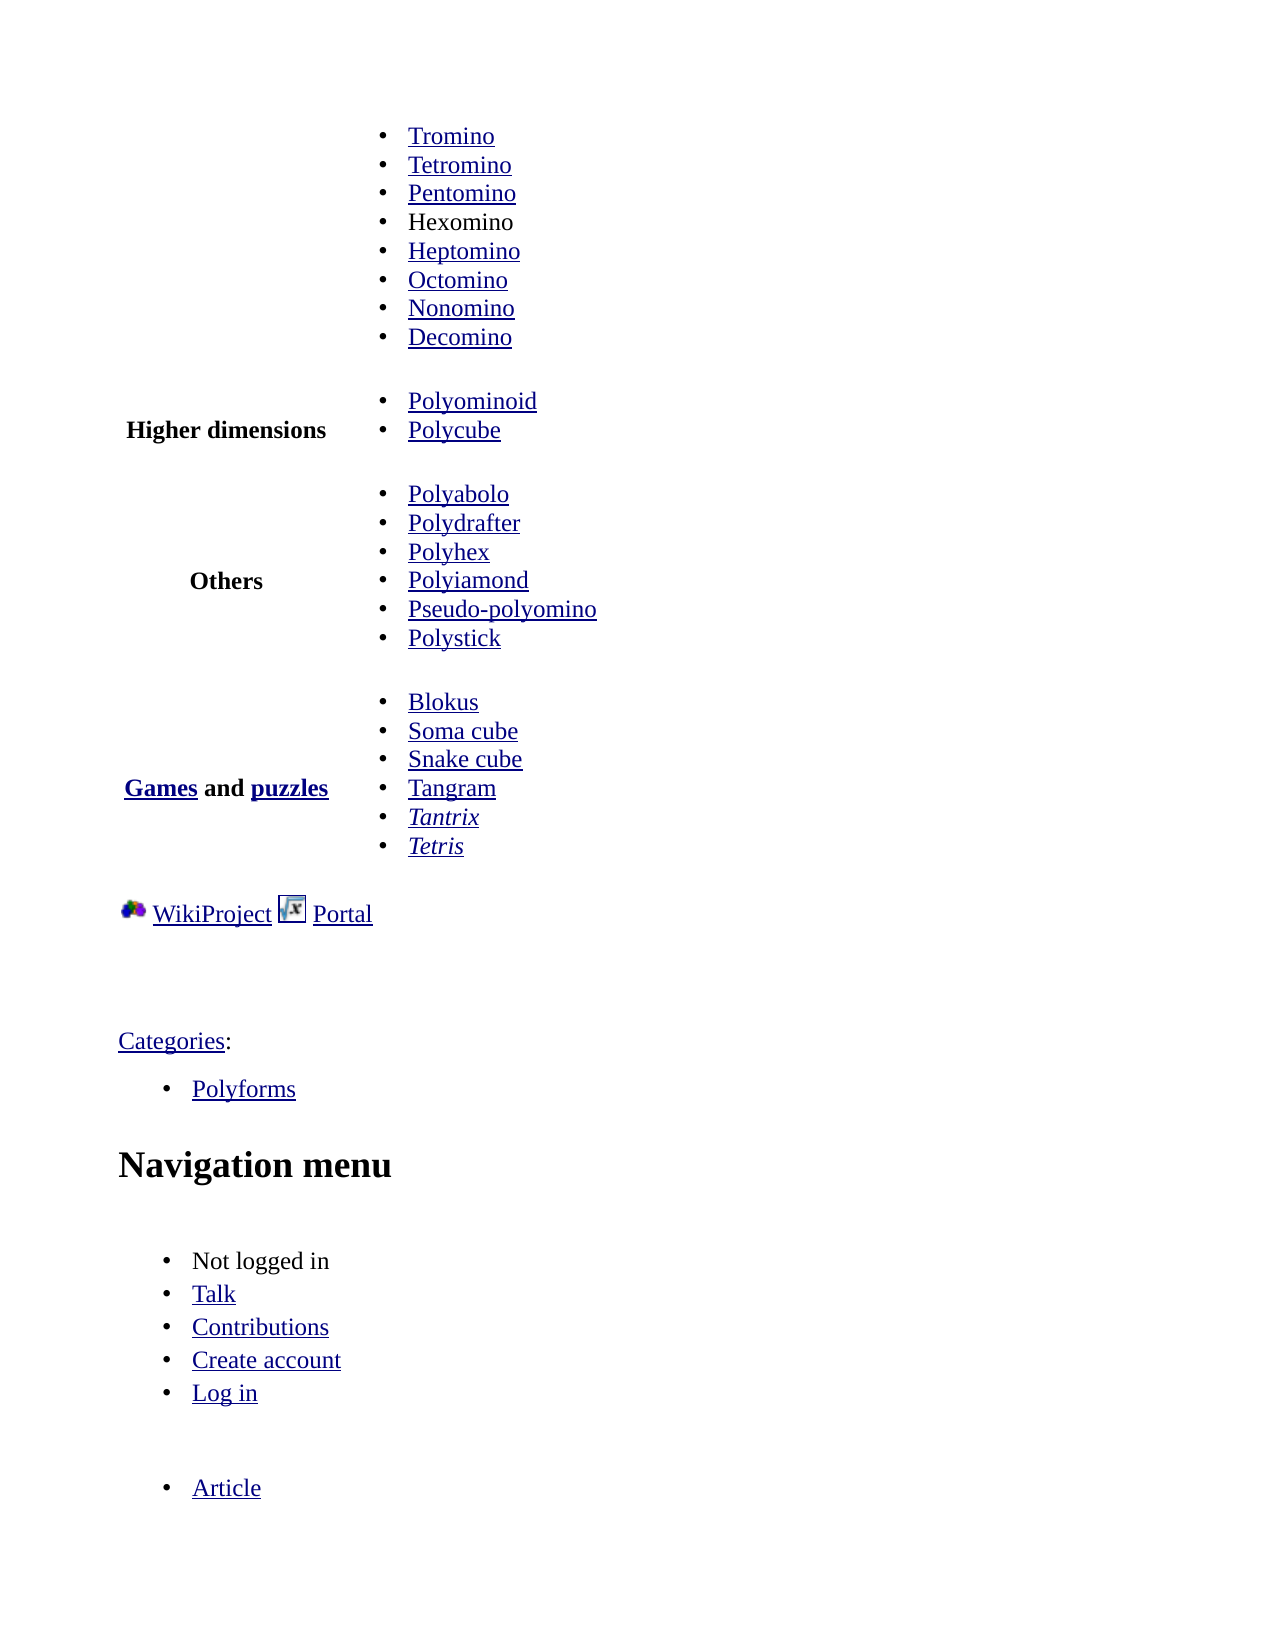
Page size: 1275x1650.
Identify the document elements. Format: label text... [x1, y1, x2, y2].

table_cell Higher dimensions [118, 384, 334, 476]
list Talk [162, 1279, 1157, 1307]
table_cell WikiProject Portal [118, 892, 618, 931]
picture [280, 896, 305, 921]
table_cell Others [118, 476, 334, 684]
table_cell Polyabolo Polydrafter Polyhex Polyiamond Pseudo-polyomino Polystick [334, 476, 618, 684]
list Article [162, 1473, 1157, 1502]
table_cell Polyomino Domino Tromino Tetromino Pentomino Hexomino Heptomino Octomino Nonomino Decomino [334, 118, 618, 383]
picture [121, 897, 147, 923]
table_cell [118, 118, 334, 383]
table_cell Blokus Soma cube Snake cube Tangram Tantrix Tetris [334, 684, 618, 892]
list Polyforms [162, 1074, 1157, 1103]
table_cell Polyominoid Polycube [334, 384, 618, 476]
subtitle Navigation menu [118, 1142, 1157, 1186]
list Contributions [162, 1312, 1157, 1341]
table_cell Games and puzzles [118, 684, 334, 892]
list Log in [162, 1378, 1157, 1407]
list Create account [162, 1345, 1157, 1373]
list Not logged in [162, 1246, 1157, 1274]
text Categories: [118, 1026, 1157, 1055]
